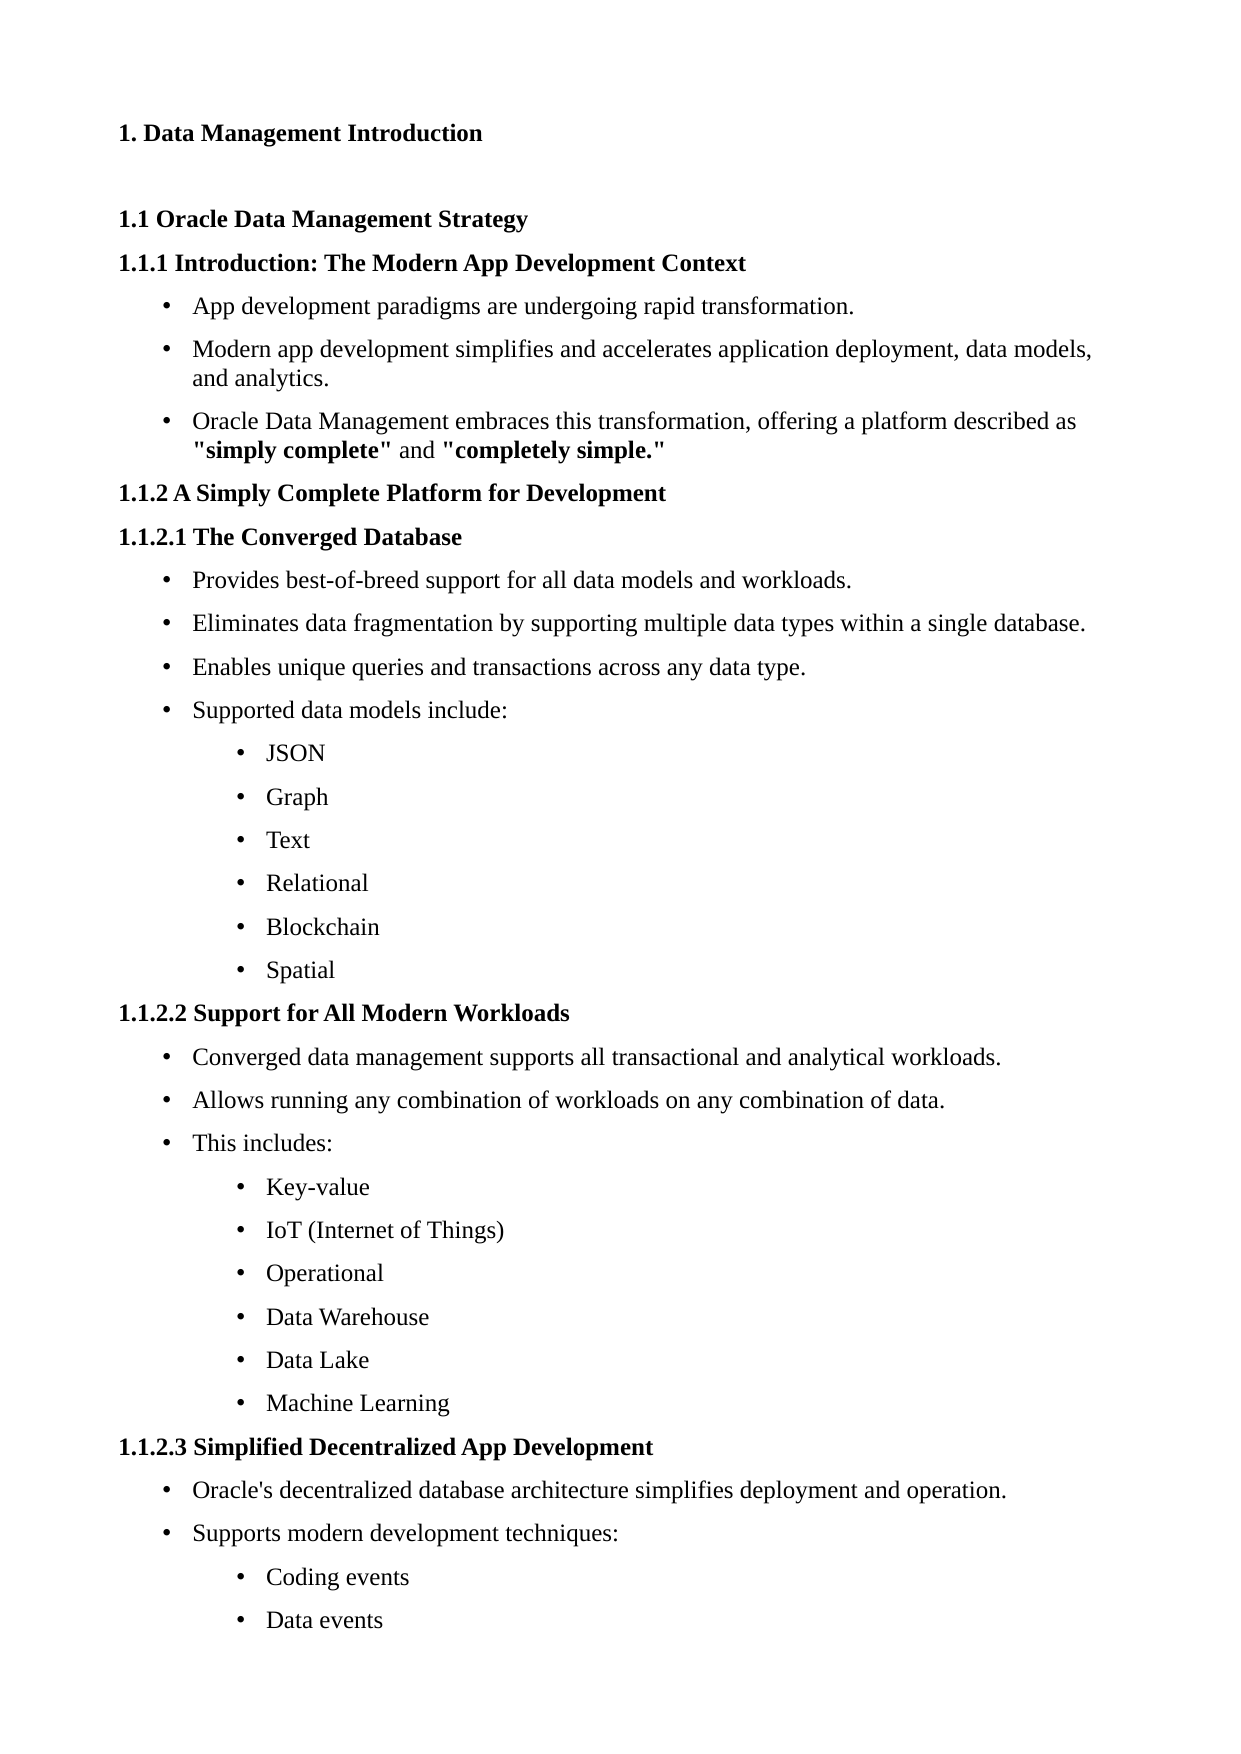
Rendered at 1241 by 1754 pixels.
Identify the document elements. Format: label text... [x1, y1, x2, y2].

text 1.1 Oracle Data Management Strategy [118, 204, 1122, 233]
list Graph [236, 782, 1122, 811]
text 1.1.2 A Simply Complete Platform for Development [118, 478, 1122, 507]
list Allows running any combination of workloads on any combination of data. [162, 1085, 1122, 1114]
list Supports modern development techniques: [162, 1518, 1122, 1547]
list Oracle Data Management embraces this transformation, offering a platform described as "simply complete" and "completely simple." [162, 406, 1122, 464]
list Blockchain [236, 912, 1122, 941]
text 1.1.2.2 Support for All Modern Workloads [118, 998, 1122, 1027]
list Key-value [236, 1172, 1122, 1201]
list Supported data models include: [162, 695, 1122, 724]
list Text [236, 825, 1122, 854]
list Data Lake [236, 1345, 1122, 1374]
list This includes: [162, 1128, 1122, 1157]
text 1.1.1 Introduction: The Modern App Development Context [118, 248, 1122, 276]
text 1. Data Management Introduction [118, 118, 1122, 147]
list Machine Learning [236, 1388, 1122, 1417]
list Converged data management supports all transactional and analytical workloads. [162, 1042, 1122, 1071]
list Coding events [236, 1562, 1122, 1591]
text 1.1.2.1 The Converged Database [118, 522, 1122, 551]
list Oracle's decentralized database architecture simplifies deployment and operation. [162, 1475, 1122, 1504]
list Relational [236, 868, 1122, 897]
text 1.1.2.3 Simplified Decentralized App Development [118, 1432, 1122, 1461]
list Modern app development simplifies and accelerates application deployment, data models, and analytics. [162, 334, 1122, 392]
list Operational [236, 1258, 1122, 1287]
list App development paradigms are undergoing rapid transformation. [162, 291, 1122, 320]
list JSON [236, 738, 1122, 767]
list Spatial [236, 955, 1122, 984]
list Eliminates data fragmentation by supporting multiple data types within a single database. [162, 608, 1122, 637]
list Data events [236, 1605, 1122, 1634]
list Enables unique queries and transactions across any data type. [162, 652, 1122, 681]
list IoT (Internet of Things) [236, 1215, 1122, 1244]
list Data Warehouse [236, 1302, 1122, 1331]
list Provides best-of-breed support for all data models and workloads. [162, 565, 1122, 594]
